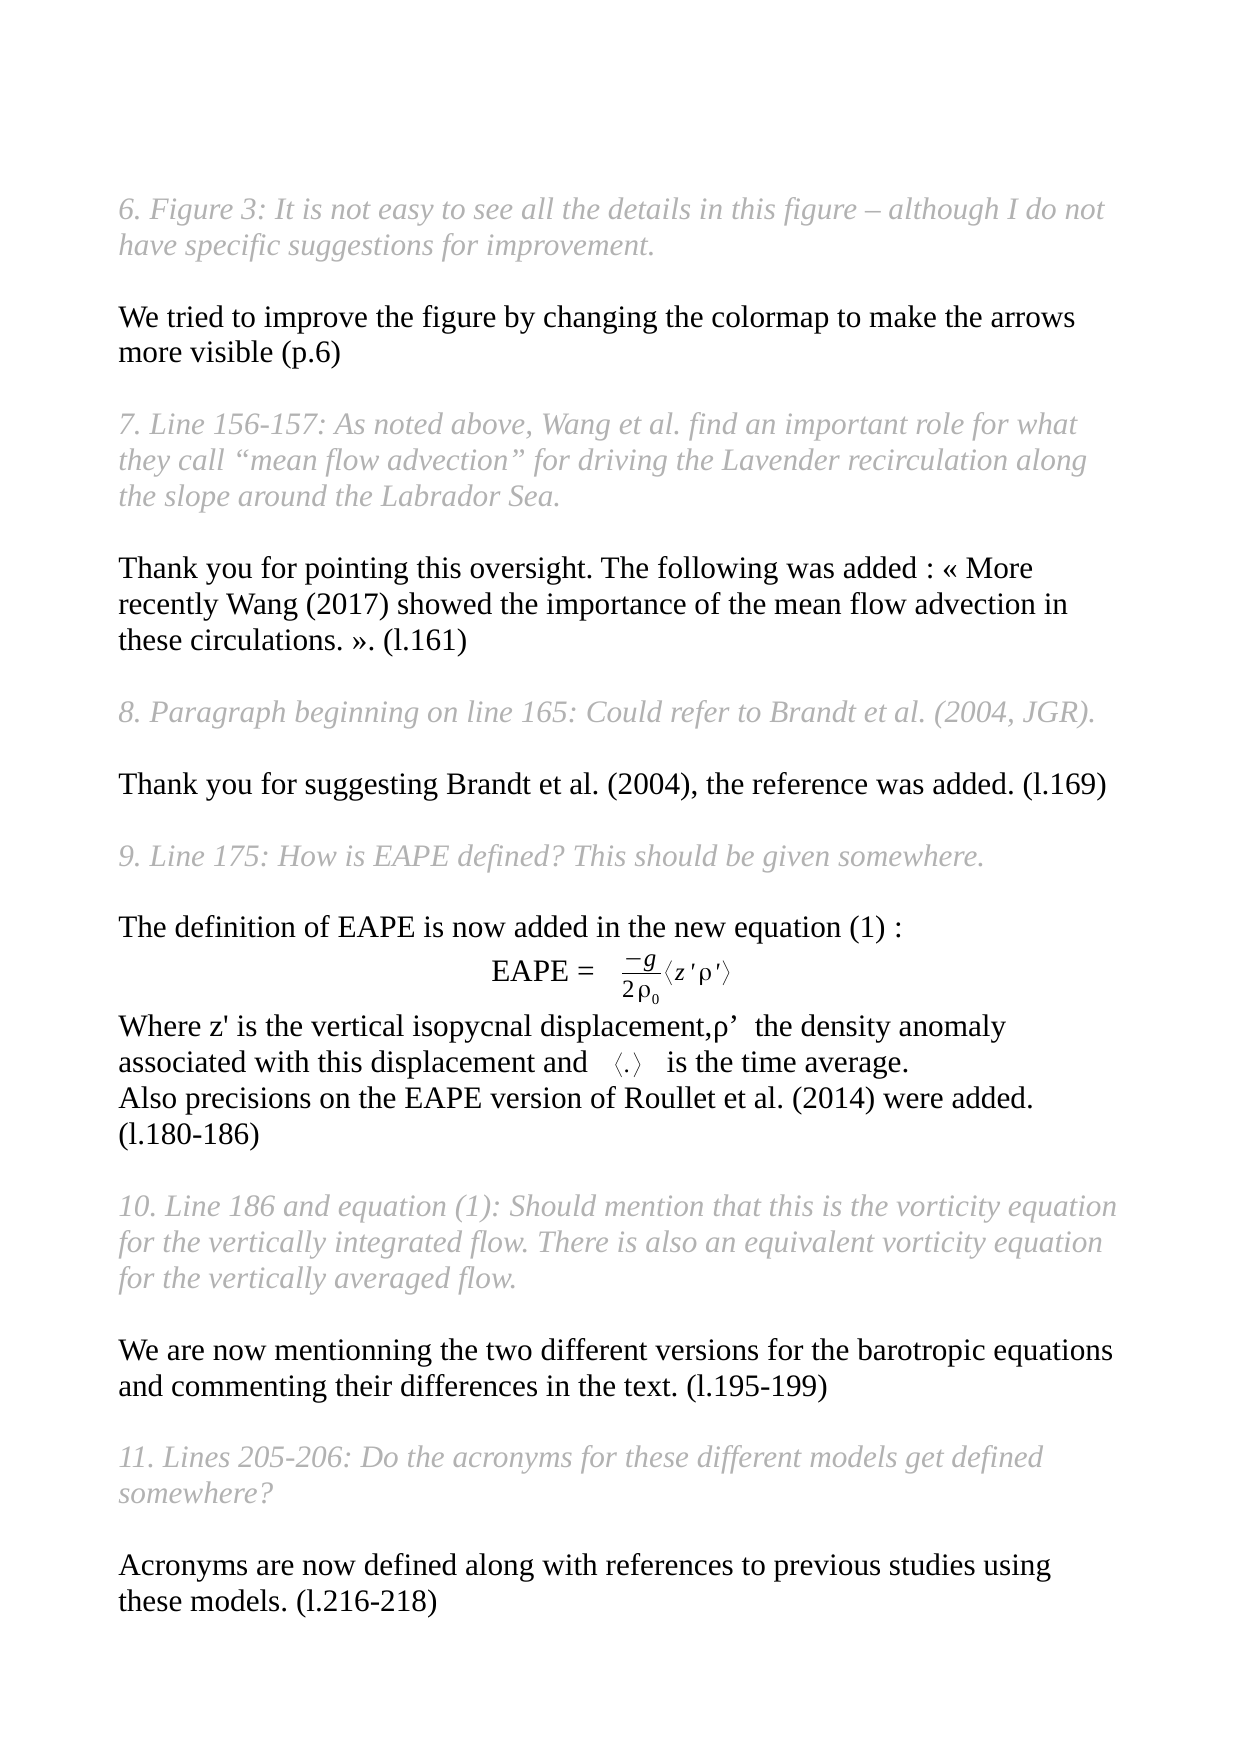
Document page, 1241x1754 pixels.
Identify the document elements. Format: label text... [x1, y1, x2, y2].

text EAPE = [118, 945, 1122, 1007]
text We tried to improve the figure by changing the colormap to make the arrows more visible (p.6) [118, 298, 1122, 370]
text 7. Line 156-157: As noted above, Wang et al. find an important role for what they call “mean flow advection” for driving the Lavender recirculation along the slope around the Labrador Sea. [118, 406, 1122, 513]
text We are now mentionning the two different versions for the barotropic equations and commenting their differences in the text. (l.195-199) [118, 1331, 1122, 1403]
text 9. Line 175: How is EAPE defined? This should be given somewhere. [118, 837, 1122, 873]
text Acronyms are now defined along with references to previous studies using these models. (l.216-218) [118, 1546, 1122, 1618]
text Where z' is the vertical isopycnal displacement,ρ’ the density anomaly associated with this displacement and is the time average. [118, 1007, 1122, 1079]
text Also precisions on the EAPE version of Roullet et al. (2014) were added. (l.180-186) [118, 1079, 1122, 1151]
text Thank you for pointing this oversight. The following was added : « More recently Wang (2017) showed the importance of the mean flow advection in these circulations. ». (l.161) [118, 549, 1122, 657]
text Thank you for suggesting Brandt et al. (2004), the reference was added. (l.169) [118, 765, 1122, 801]
text 11. Lines 205-206: Do the acronyms for these different models get defined somewhere? [118, 1439, 1122, 1511]
text The definition of EAPE is now added in the new equation (1) : [118, 909, 1122, 945]
text 6. Figure 3: It is not easy to see all the details in this figure – although I do not have specific suggestions for improvement. [118, 190, 1122, 262]
text 10. Line 186 and equation (1): Should mention that this is the vorticity equation for the vertically integrated flow. There is also an equivalent vorticity equation for the vertically averaged flow. [118, 1187, 1122, 1295]
text 8. Paragraph beginning on line 165: Could refer to Brandt et al. (2004, JGR). [118, 693, 1122, 729]
